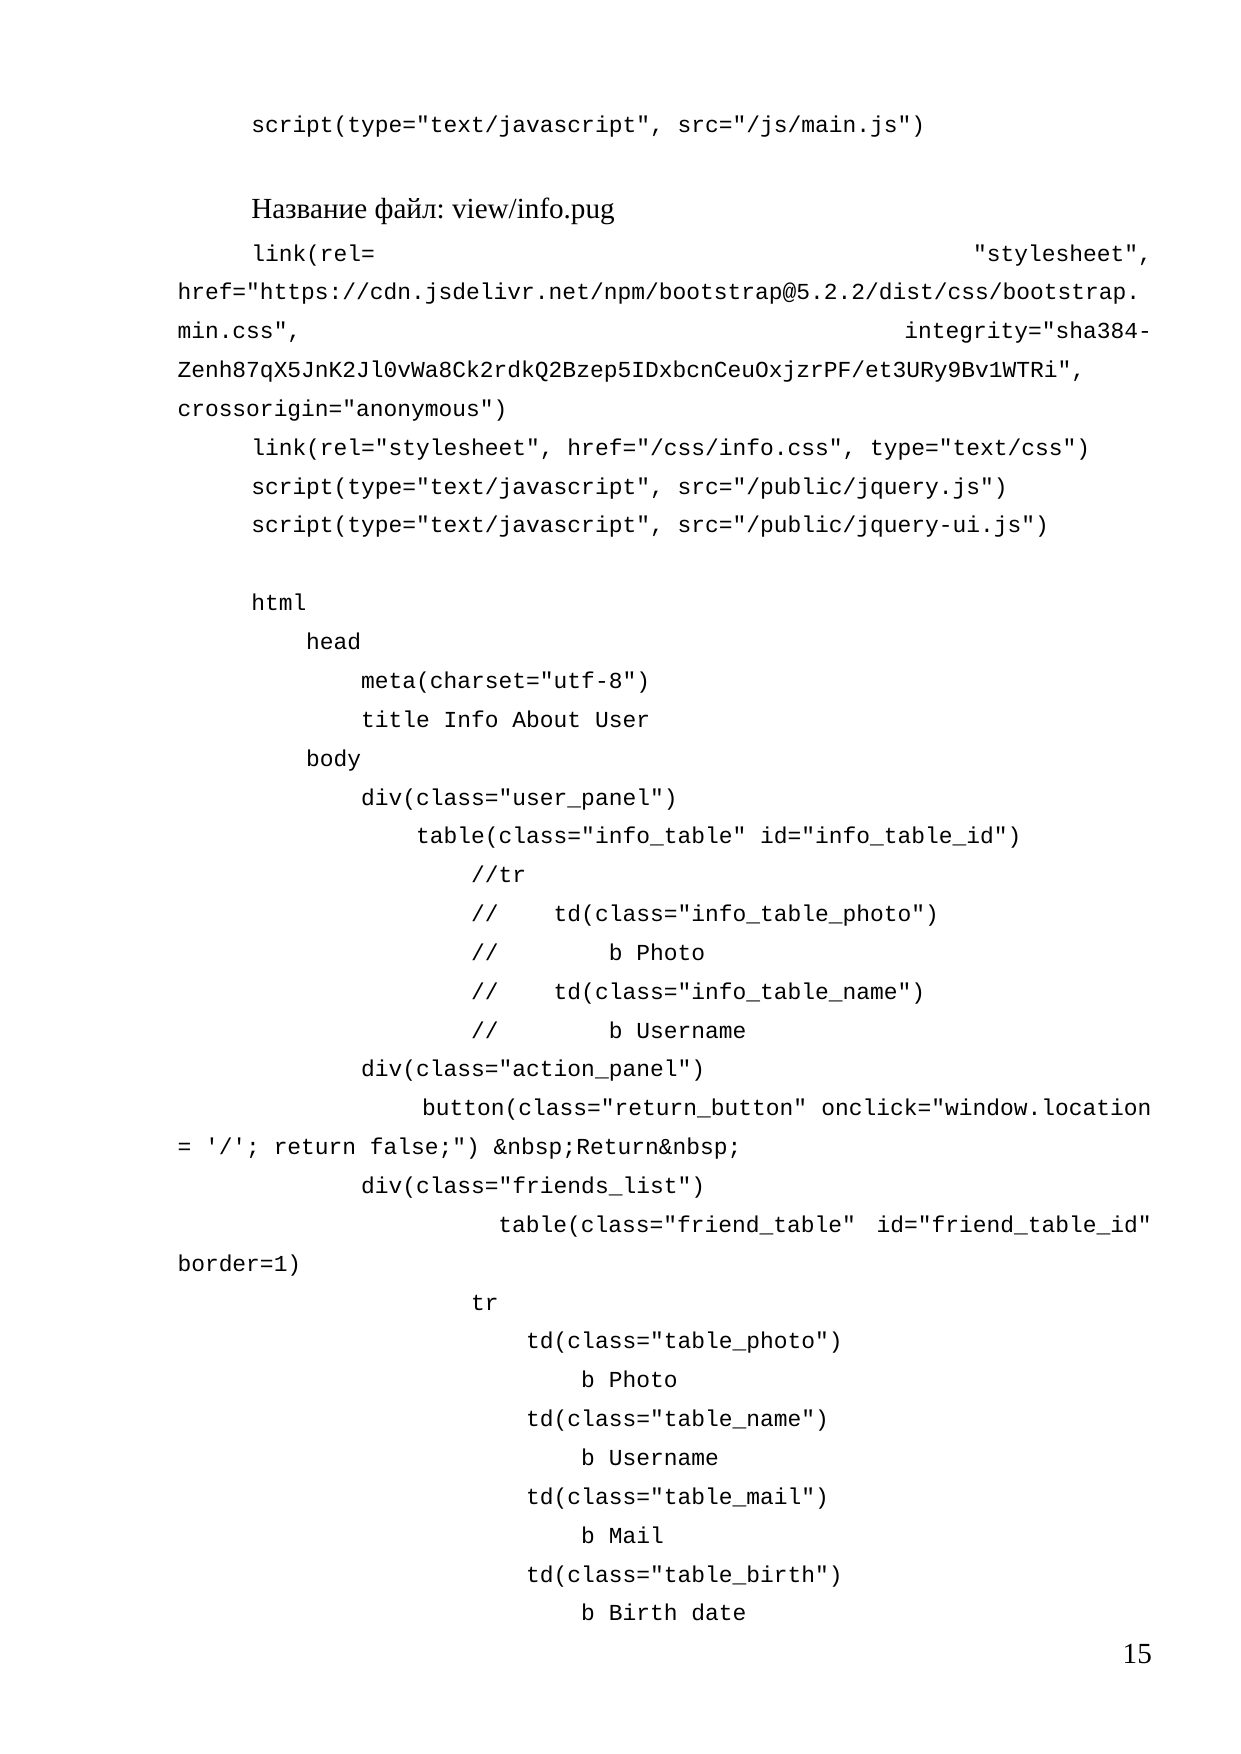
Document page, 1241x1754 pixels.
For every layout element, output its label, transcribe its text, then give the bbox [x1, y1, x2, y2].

text Название файл: view/info.pug [177, 192, 1152, 225]
text // b Photo [177, 941, 1152, 967]
text div(class="friends_list") [177, 1174, 1152, 1200]
text link(rel="stylesheet", href="/css/info.css", type="text/css") [177, 436, 1152, 462]
text td(class="table_birth") [177, 1563, 1152, 1589]
text table(class="friend_table" id="friend_table_id" border=1) [177, 1213, 1152, 1278]
text b Photo [177, 1369, 1152, 1394]
text meta(charset="utf-8") [177, 669, 1152, 695]
text link(rel= "stylesheet", href="https://cdn.jsdelivr.net/npm/bootstrap@5.2.2/dist/css/bootstrap.min.css", integrity="sha384-Zenh87qX5JnK2Jl0vWa8Ck2rdkQ2Bzep5IDxbcnCeuOxjzrPF/et3URy9Bv1WTRi", crossorigin="anonymous") [177, 242, 1152, 423]
text html [177, 592, 1152, 617]
text //tr [177, 863, 1152, 889]
text td(class="table_photo") [177, 1330, 1152, 1356]
text script(type="text/javascript", src="/public/jquery.js") [177, 475, 1152, 501]
text // td(class="info_table_name") [177, 980, 1152, 1006]
text script(type="text/javascript", src="/js/main.js") [177, 114, 1152, 140]
text // b Username [177, 1019, 1152, 1045]
text body [177, 747, 1152, 773]
text button(class="return_button" onclick="window.location = '/'; return false;") &nbsp;Return&nbsp; [177, 1097, 1152, 1161]
text table(class="info_table" id="info_table_id") [177, 825, 1152, 851]
text td(class="table_mail") [177, 1485, 1152, 1511]
text head [177, 630, 1152, 656]
text title Info About User [177, 708, 1152, 734]
text script(type="text/javascript", src="/public/jquery-ui.js") [177, 514, 1152, 540]
text tr [177, 1291, 1152, 1317]
text div(class="user_panel") [177, 786, 1152, 812]
text b Birth date [177, 1602, 1152, 1628]
text div(class="action_panel") [177, 1058, 1152, 1084]
text td(class="table_name") [177, 1407, 1152, 1433]
text b Mail [177, 1524, 1152, 1550]
text b Username [177, 1446, 1152, 1472]
text // td(class="info_table_photo") [177, 902, 1152, 928]
